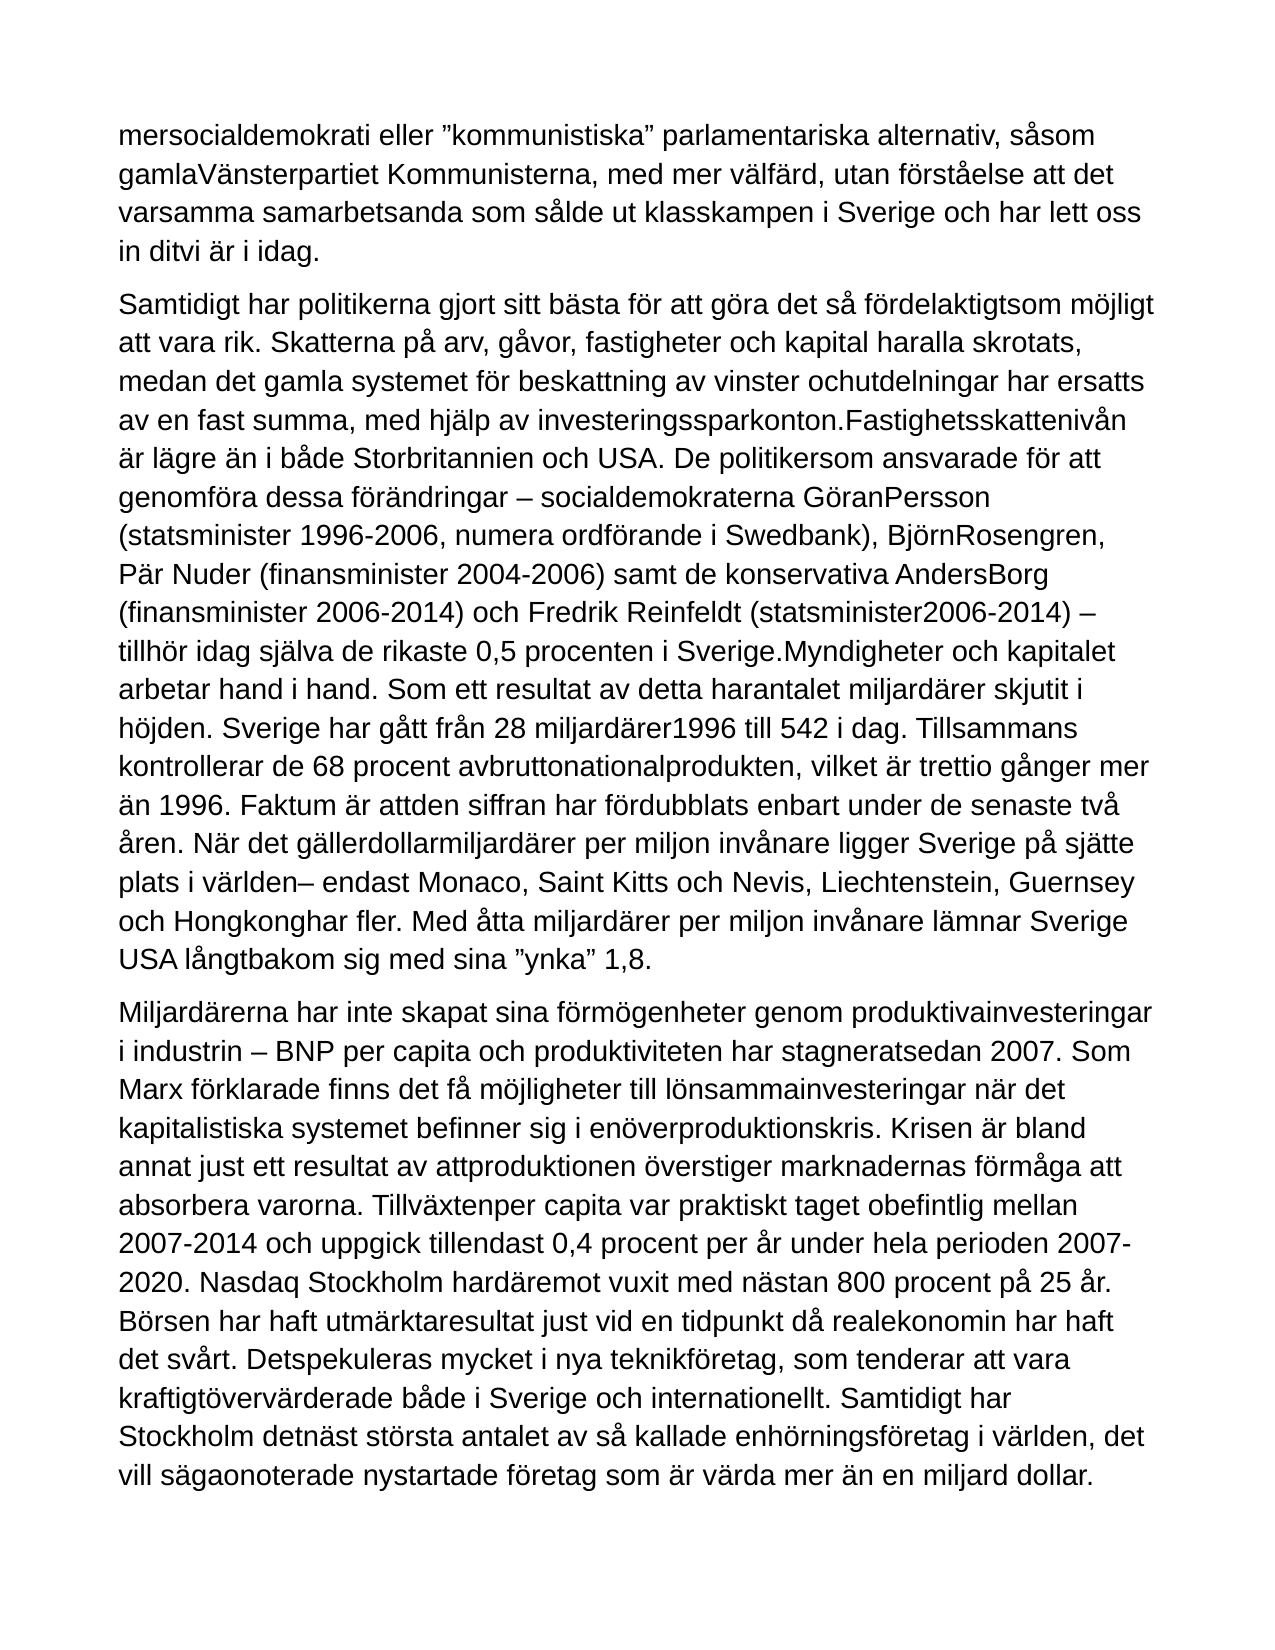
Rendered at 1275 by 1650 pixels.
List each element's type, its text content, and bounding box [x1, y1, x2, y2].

text Samtidigt har politikerna gjort sitt bästa för att göra det så fördelaktigtsom möjligt att vara rik. Skatterna på arv, gåvor, fastigheter och kapital haralla skrotats, medan det gamla systemet för beskattning av vinster ochutdelningar har ersatts av en fast summa, med hjälp av investeringssparkonton.Fastighetsskattenivån är lägre än i både Storbritannien och USA. De politikersom ansvarade för att genomföra dessa förändringar – socialdemokraterna GöranPersson (statsminister 1996-2006, numera ordförande i Swedbank), BjörnRosengren, Pär Nuder (finansminister 2004-2006) samt de konservativa AndersBorg (finansminister 2006-2014) och Fredrik Reinfeldt (statsminister2006-2014) – tillhör idag själva de rikaste 0,5 procenten i Sverige.Myndigheter och kapitalet arbetar hand i hand. Som ett resultat av detta harantalet miljardärer skjutit i höjden. Sverige har gått från 28 miljardärer1996 till 542 i dag. Tillsammans kontrollerar de 68 procent avbruttonationalprodukten, vilket är trettio gånger mer än 1996. Faktum är attden siffran har fördubblats enbart under de senaste två åren. När det gällerdollarmiljardärer per miljon invånare ligger Sverige på sjätte plats i världen– endast Monaco, Saint Kitts och Nevis, Liechtenstein, Guernsey och Hongkonghar fler. Med åtta miljardärer per miljon invånare lämnar Sverige USA långtbakom sig med sina ”ynka” 1,8. [118, 287, 1157, 976]
text Miljardärerna har inte skapat sina förmögenheter genom produktivainvesteringar i industrin – BNP per capita och produktiviteten har stagneratsedan 2007. Som Marx förklarade finns det få möjligheter till lönsammainvesteringar när det kapitalistiska systemet befinner sig i enöverproduktionskris. Krisen är bland annat just ett resultat av attproduktionen överstiger marknadernas förmåga att absorbera varorna. Tillväxtenper capita var praktiskt taget obefintlig mellan 2007-2014 och uppgick tillendast 0,4 procent per år under hela perioden 2007-2020. Nasdaq Stockholm hardäremot vuxit med nästan 800 procent på 25 år. Börsen har haft utmärktaresultat just vid en tidpunkt då realekonomin har haft det svårt. Detspekuleras mycket i nya teknikföretag, som tenderar att vara kraftigtövervärderade både i Sverige och internationellt. Samtidigt har Stockholm detnäst största antalet av så kallade enhörningsföretag i världen, det vill sägaonoterade nystartade företag som är värda mer än en miljard dollar. [118, 995, 1157, 1491]
text mersocialdemokrati eller ”kommunistiska” parlamentariska alternativ, såsom gamlaVänsterpartiet Kommunisterna, med mer välfärd, utan förståelse att det varsamma samarbetsanda som sålde ut klasskampen i Sverige och har lett oss in ditvi är i idag. [118, 118, 1157, 267]
